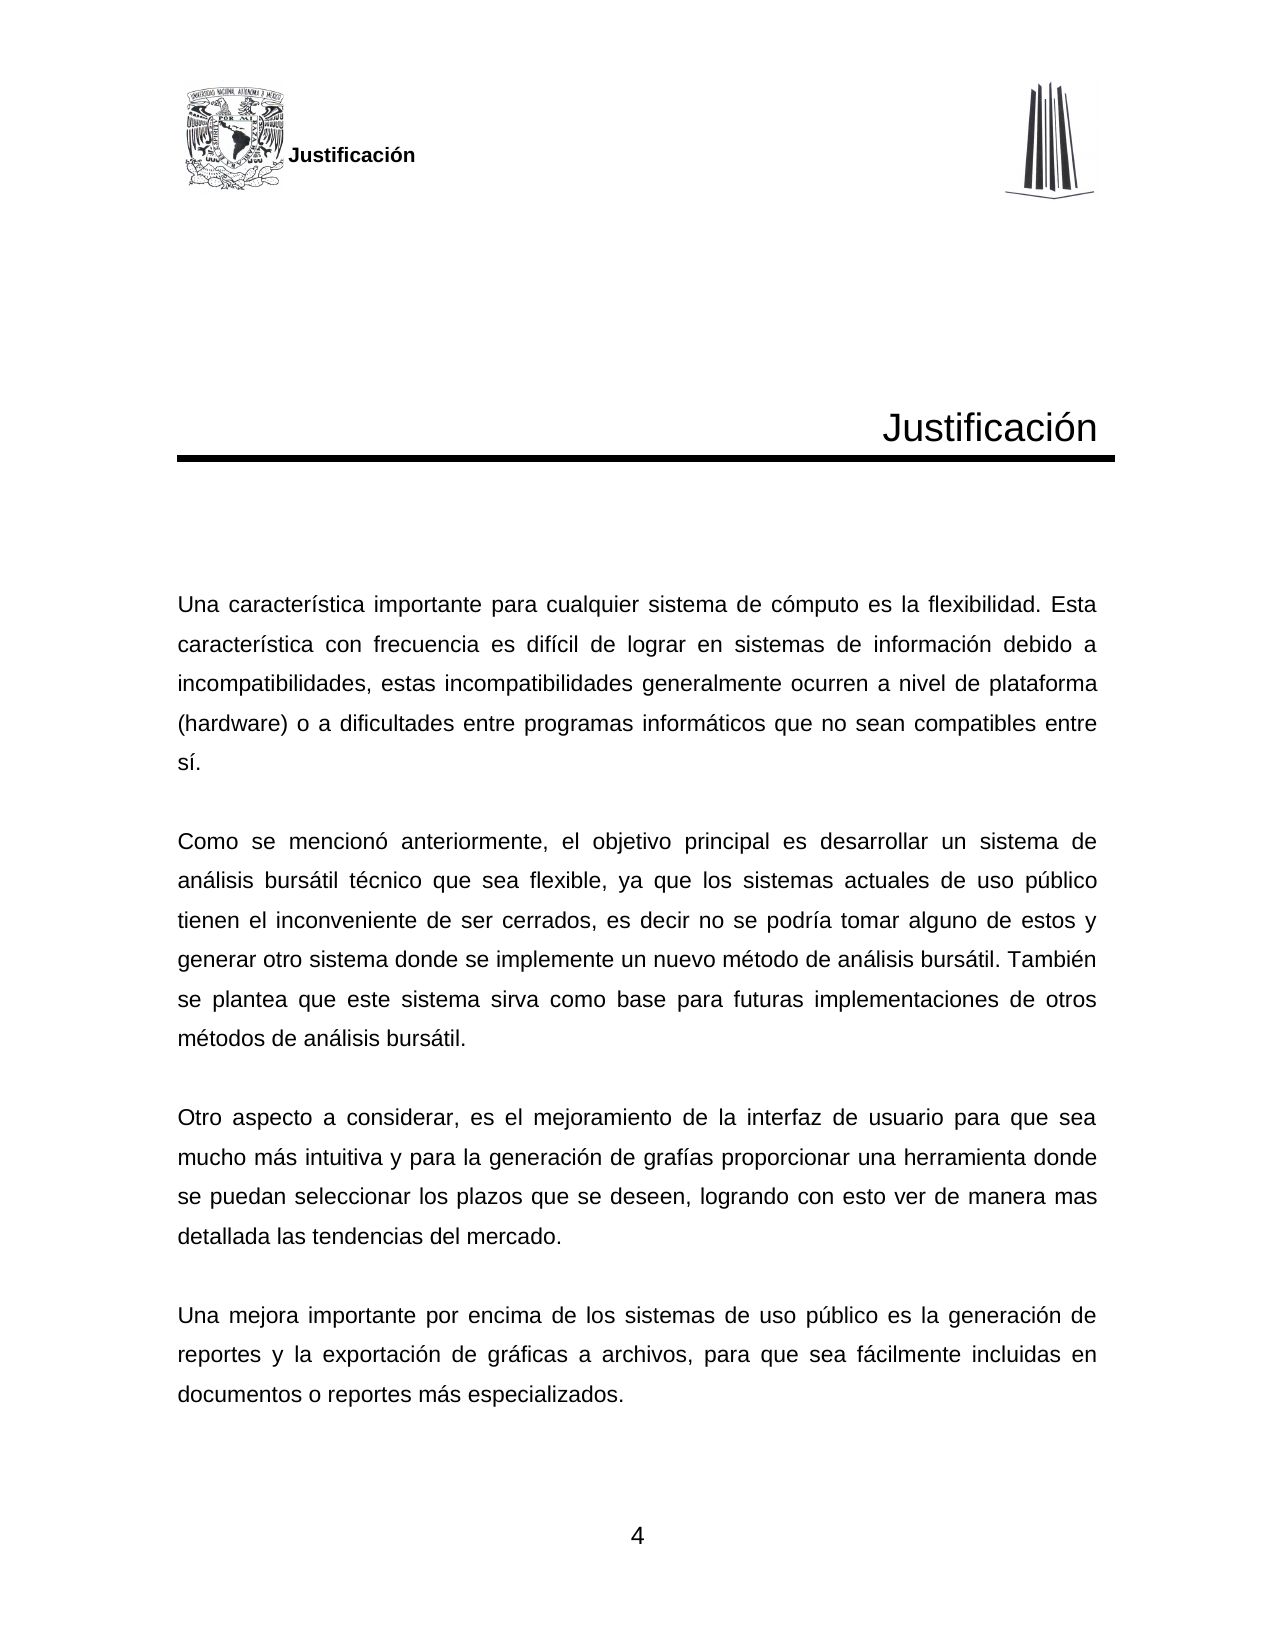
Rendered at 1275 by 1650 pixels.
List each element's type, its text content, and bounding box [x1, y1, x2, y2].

text Como se mencionó anteriormente, el objetivo principal es desarrollar un sistema de análisis bursátil técnico que sea flexible, ya que los sistemas actuales de uso público tienen el inconveniente de ser cerrados, es decir no se podría tomar alguno de estos y generar otro sistema donde se implemente un nuevo método de análisis bursátil. También se plantea que este sistema sirva como base para futuras implementaciones de otros métodos de análisis bursátil. [177, 828, 1098, 1052]
text Una característica importante para cualquier sistema de cómputo es la flexibilidad. Esta característica con frecuencia es difícil de lograr en sistemas de información debido a incompatibilidades, estas incompatibilidades generalmente ocurren a nivel de plataforma (hardware) o a dificultades entre programas informáticos que no sean compatibles entre sí. [177, 591, 1098, 775]
text Una mejora importante por encima de los sistemas de uso público es la generación de reportes y la exportación de gráficas a archivos, para que sea fácilmente incluidas en documentos o reportes más especializados. [177, 1302, 1098, 1407]
text Justificación [177, 404, 1098, 450]
text Otro aspecto a considerar, es el mejoramiento de la interfaz de usuario para que sea mucho más intuitiva y para la generación de grafías proporcionar una herramienta donde se puedan seleccionar los plazos que se deseen, logrando con esto ver de manera mas detallada las tendencias del mercado. [177, 1104, 1098, 1249]
picture [999, 77, 1100, 205]
